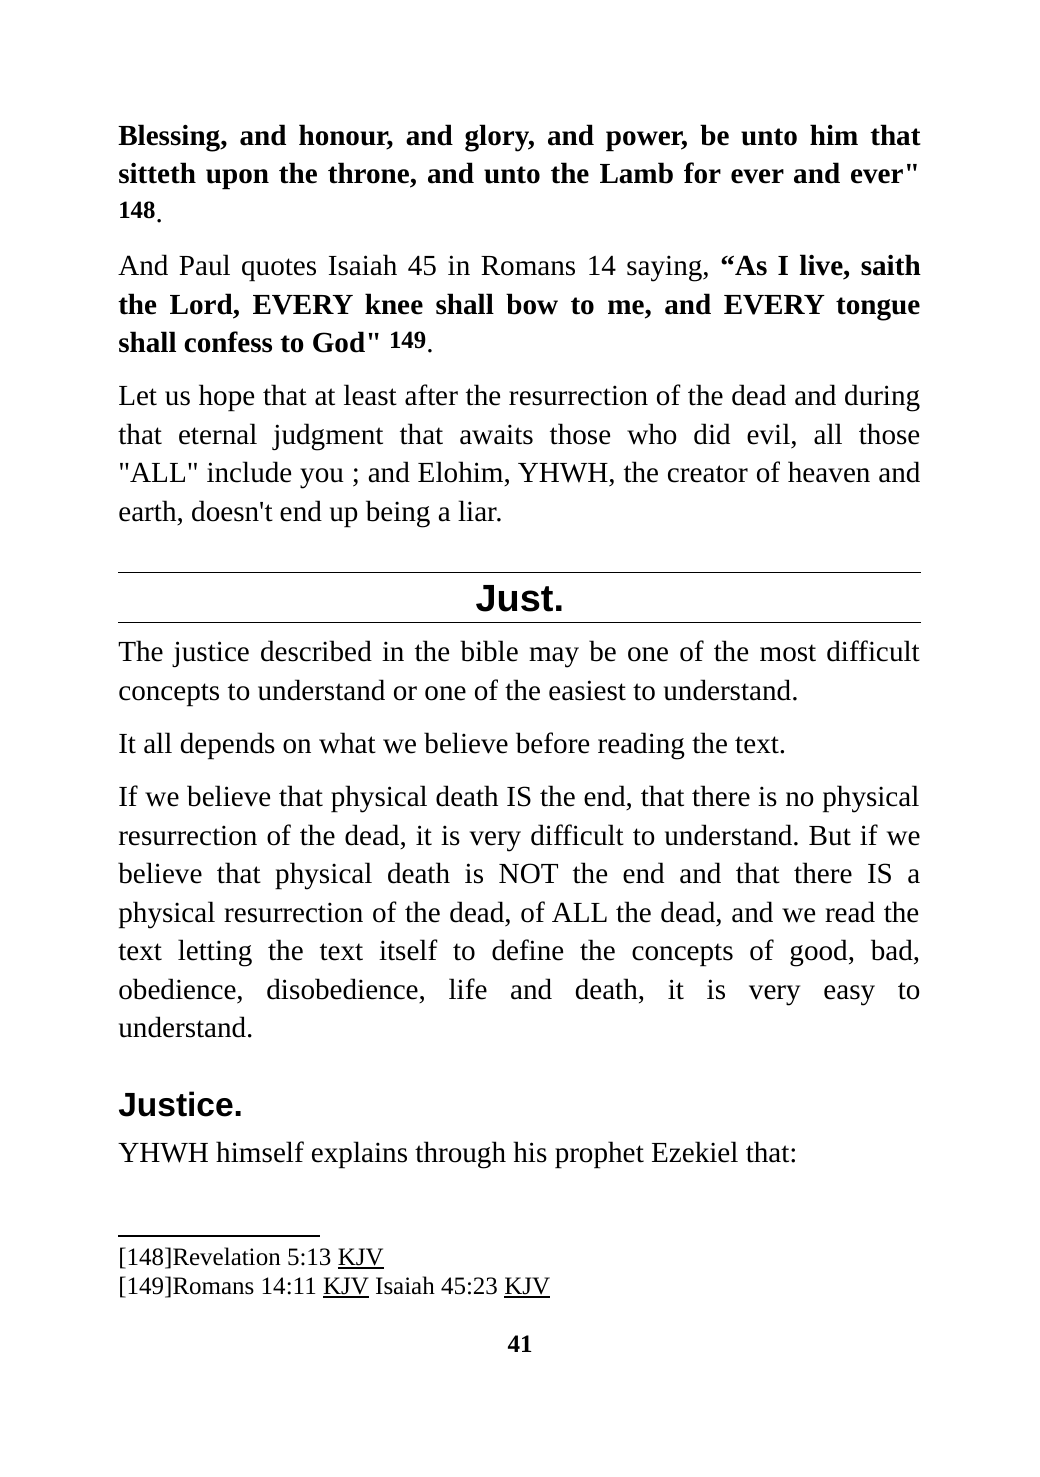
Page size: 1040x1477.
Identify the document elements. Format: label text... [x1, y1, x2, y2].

text It all depends on what we believe before reading the text. [118, 726, 921, 760]
subtitle Just. [118, 573, 921, 622]
subtitle Justice. [118, 1084, 921, 1123]
text And Paul quotes Isaiah 45 in Romans 14 saying, “As I live, saith the Lord, EVERY knee shall bow to me, and EVERY tongue shall confess to God" . [118, 248, 921, 359]
text Blessing, and honour, and glory, and power, be unto him that sitteth upon the throne, and unto the Lamb for ever and ever" . [118, 118, 921, 229]
text Revelation 5:13 KJV [118, 1242, 921, 1271]
text If we believe that physical death IS the end, that there is no physical resurrection of the dead, it is very difficult to understand. But if we believe that physical death is NOT the end and that there IS a physical resurrection of the dead, of ALL the dead, and we read the text letting the text itself to define the concepts of good, bad, obedience, disobedience, life and death, it is very easy to understand. [118, 779, 921, 1044]
text YHWH himself explains through his prophet Ezekiel that: [118, 1136, 921, 1169]
text Let us hope that at least after the resurrection of the dead and during that eternal judgment that awaits those who did evil, all those "ALL" include you ; and Elohim, YHWH, the creator of heaven and earth, doesn't end up being a liar. [118, 378, 921, 528]
text The justice described in the bible may be one of the most difficult concepts to understand or one of the easiest to understand. [118, 634, 921, 707]
text Romans 14:11 KJV Isaiah 45:23 KJV [118, 1271, 921, 1300]
